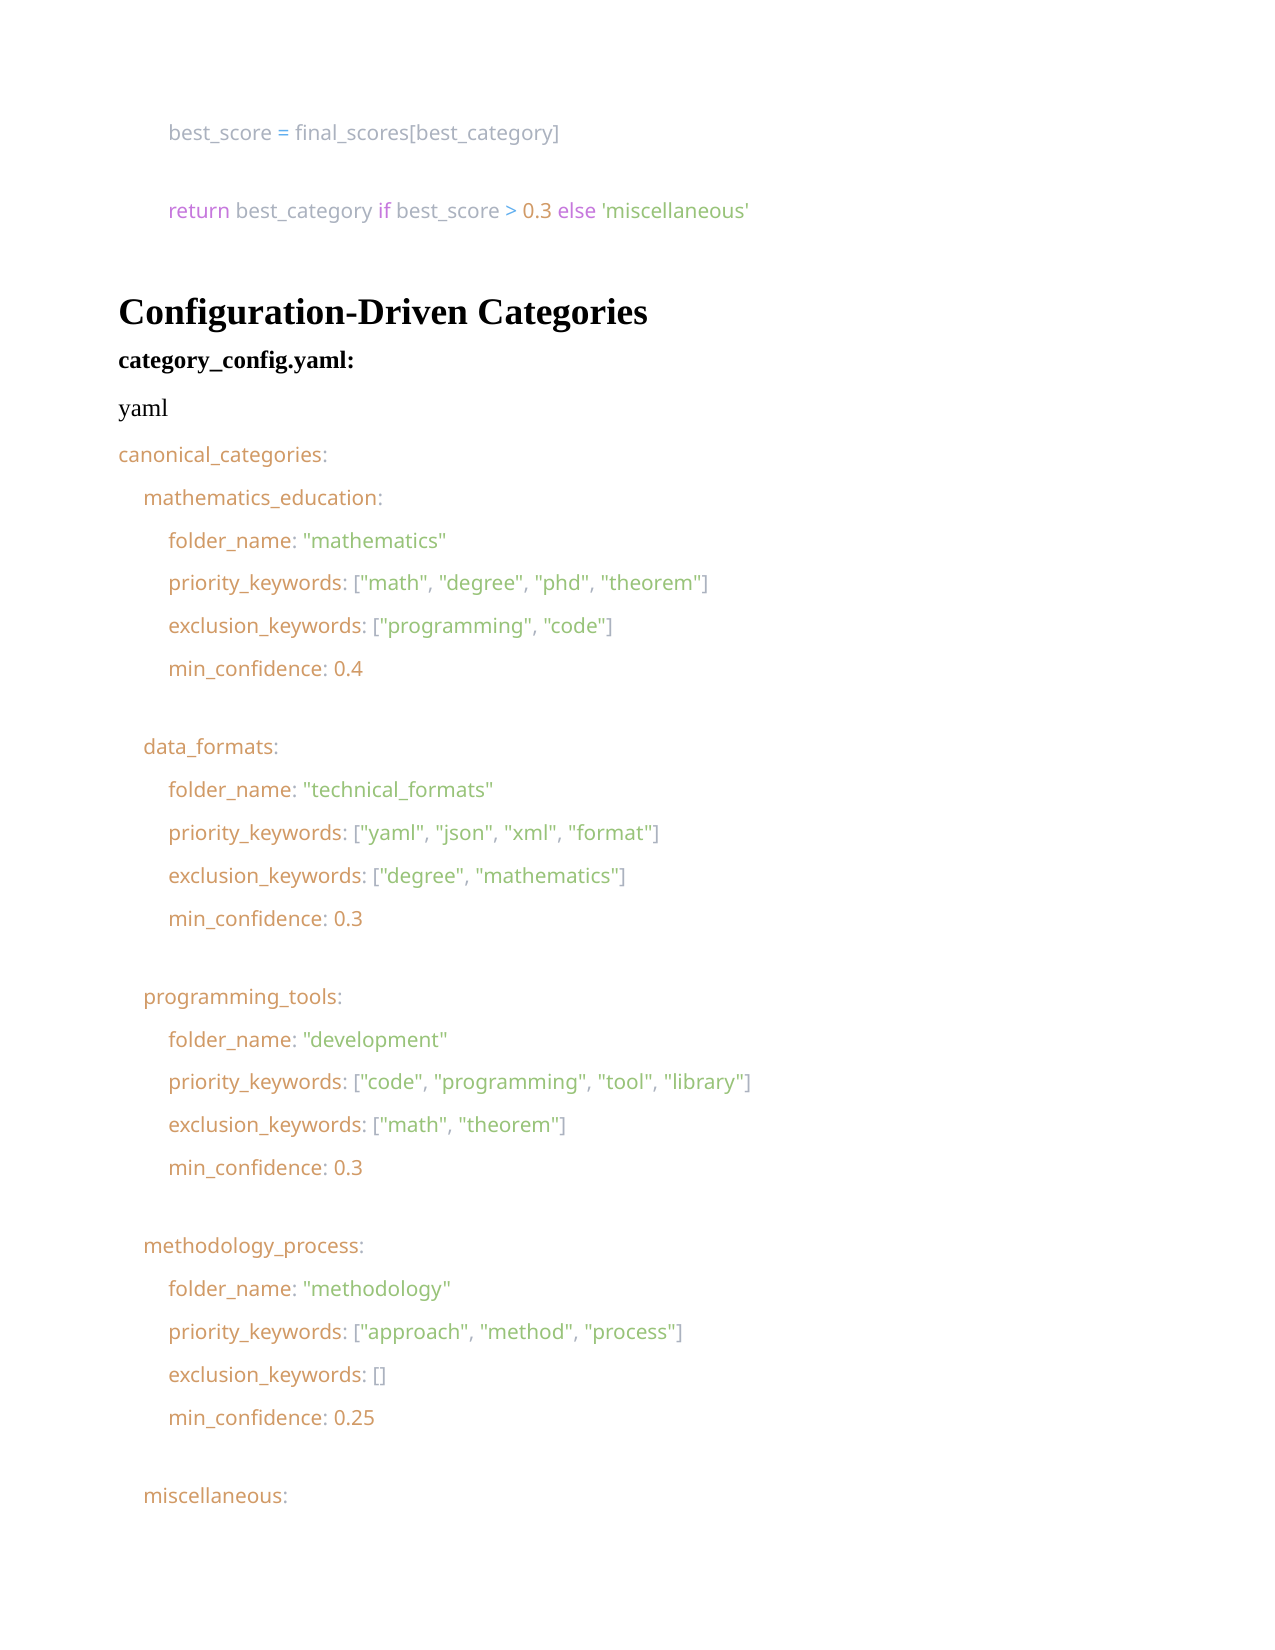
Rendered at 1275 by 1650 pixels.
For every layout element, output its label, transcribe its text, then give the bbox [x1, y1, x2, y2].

text data_formats: [118, 732, 1157, 761]
text exclusion_keywords: ["math", "theorem"] [118, 1110, 1157, 1139]
text min_confidence: 0.25 [118, 1403, 1157, 1431]
text canonical_categories: [118, 440, 1157, 469]
text priority_keywords: ["math", "degree", "phd", "theorem"] [118, 568, 1157, 597]
text folder_name: "development" [118, 1025, 1157, 1053]
text folder_name: "mathematics" [118, 526, 1157, 554]
text priority_keywords: ["code", "programming", "tool", "library"] [118, 1067, 1157, 1096]
text methodology_process: [118, 1231, 1157, 1260]
text exclusion_keywords: ["degree", "mathematics"] [118, 861, 1157, 889]
text priority_keywords: ["approach", "method", "process"] [118, 1317, 1157, 1346]
text min_confidence: 0.4 [118, 654, 1157, 683]
text programming_tools: [118, 982, 1157, 1010]
text best_score = final_scores[best_category] [118, 118, 1157, 147]
text yaml [118, 393, 1157, 421]
text return best_category if best_score > 0.3 else 'miscellaneous' [118, 196, 1157, 225]
text category_config.yaml: [118, 345, 1157, 374]
text folder_name: "technical_formats" [118, 775, 1157, 804]
text priority_keywords: ["yaml", "json", "xml", "format"] [118, 818, 1157, 847]
text min_confidence: 0.3 [118, 1153, 1157, 1182]
text miscellaneous: [118, 1481, 1157, 1509]
subtitle Configuration-Driven Categories [118, 289, 1157, 333]
text exclusion_keywords: [] [118, 1360, 1157, 1388]
text exclusion_keywords: ["programming", "code"] [118, 611, 1157, 640]
text folder_name: "methodology" [118, 1274, 1157, 1303]
text min_confidence: 0.3 [118, 904, 1157, 932]
text mathematics_education: [118, 483, 1157, 511]
